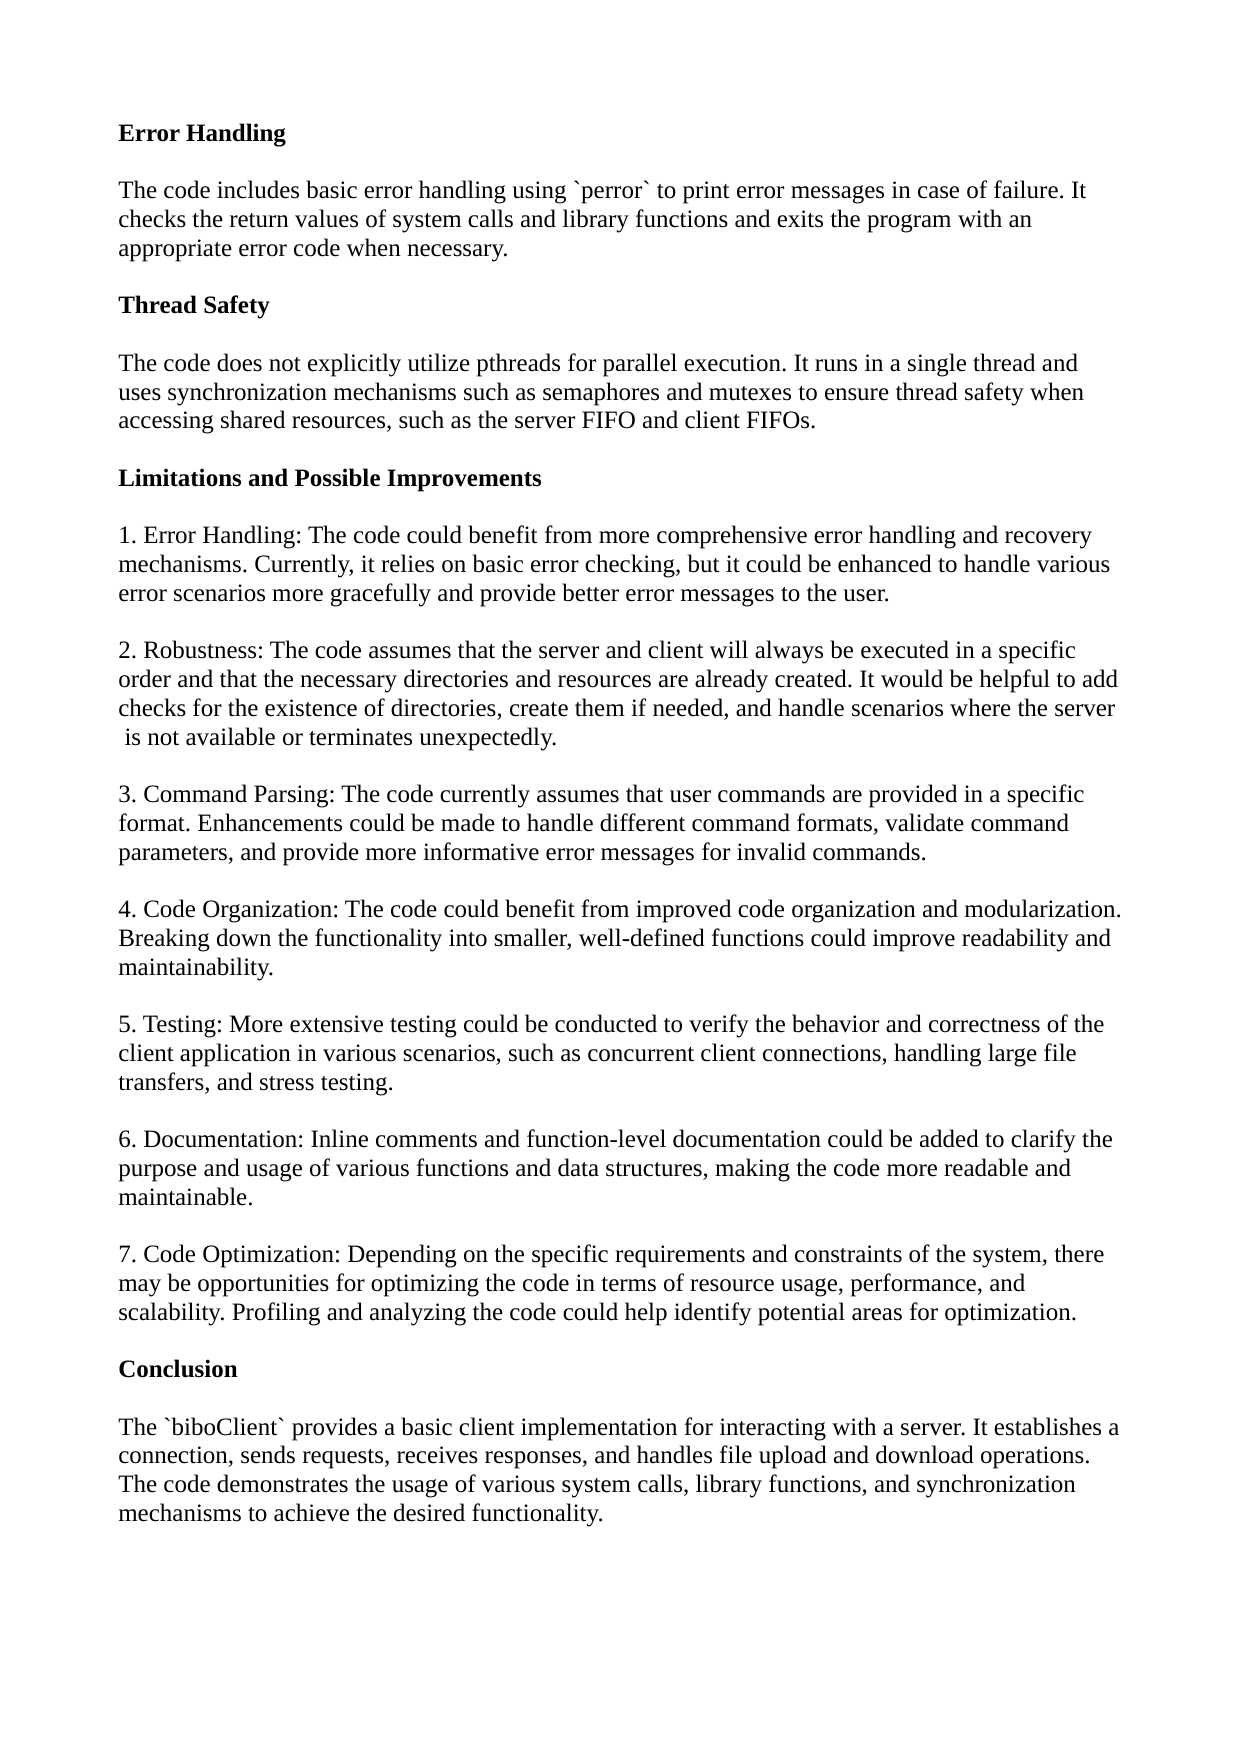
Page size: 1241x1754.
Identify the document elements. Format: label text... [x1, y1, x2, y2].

text The `biboClient` provides a basic client implementation for interacting with a server. It establishes a connection, sends requests, receives responses, and handles file upload and download operations. The code demonstrates the usage of various system calls, library functions, and synchronization mechanisms to achieve the desired functionality. [118, 1412, 1122, 1527]
text is not available or terminates unexpectedly. [118, 722, 1122, 751]
text 5. Testing: More extensive testing could be conducted to verify the behavior and correctness of the client application in various scenarios, such as concurrent client connections, handling large file transfers, and stress testing. [118, 1009, 1122, 1096]
text The code does not explicitly utilize pthreads for parallel execution. It runs in a single thread and uses synchronization mechanisms such as semaphores and mutexes to ensure thread safety when accessing shared resources, such as the server FIFO and client FIFOs. [118, 348, 1122, 434]
text 3. Command Parsing: The code currently assumes that user commands are provided in a specific format. Enhancements could be made to handle different command formats, validate command parameters, and provide more informative error messages for invalid commands. [118, 779, 1122, 866]
text 2. Robustness: The code assumes that the server and client will always be executed in a specific order and that the necessary directories and resources are already created. It would be helpful to add checks for the existence of directories, create them if needed, and handle scenarios where the server [118, 636, 1122, 722]
text 1. Error Handling: The code could benefit from more comprehensive error handling and recovery mechanisms. Currently, it relies on basic error checking, but it could be enhanced to handle various error scenarios more gracefully and provide better error messages to the user. [118, 521, 1122, 607]
text The code includes basic error handling using `perror` to print error messages in case of failure. It checks the return values of system calls and library functions and exits the program with an appropriate error code when necessary. [118, 176, 1122, 262]
text Error Handling [118, 118, 1122, 147]
text 4. Code Organization: The code could benefit from improved code organization and modularization. Breaking down the functionality into smaller, well-defined functions could improve readability and maintainability. [118, 894, 1122, 981]
text 6. Documentation: Inline comments and function-level documentation could be added to clarify the purpose and usage of various functions and data structures, making the code more readable and maintainable. [118, 1124, 1122, 1211]
text 7. Code Optimization: Depending on the specific requirements and constraints of the system, there may be opportunities for optimizing the code in terms of resource usage, performance, and scalability. Profiling and analyzing the code could help identify potential areas for optimization. [118, 1239, 1122, 1326]
text Thread Safety [118, 291, 1122, 319]
text Limitations and Possible Improvements [118, 463, 1122, 492]
text Conclusion [118, 1354, 1122, 1383]
